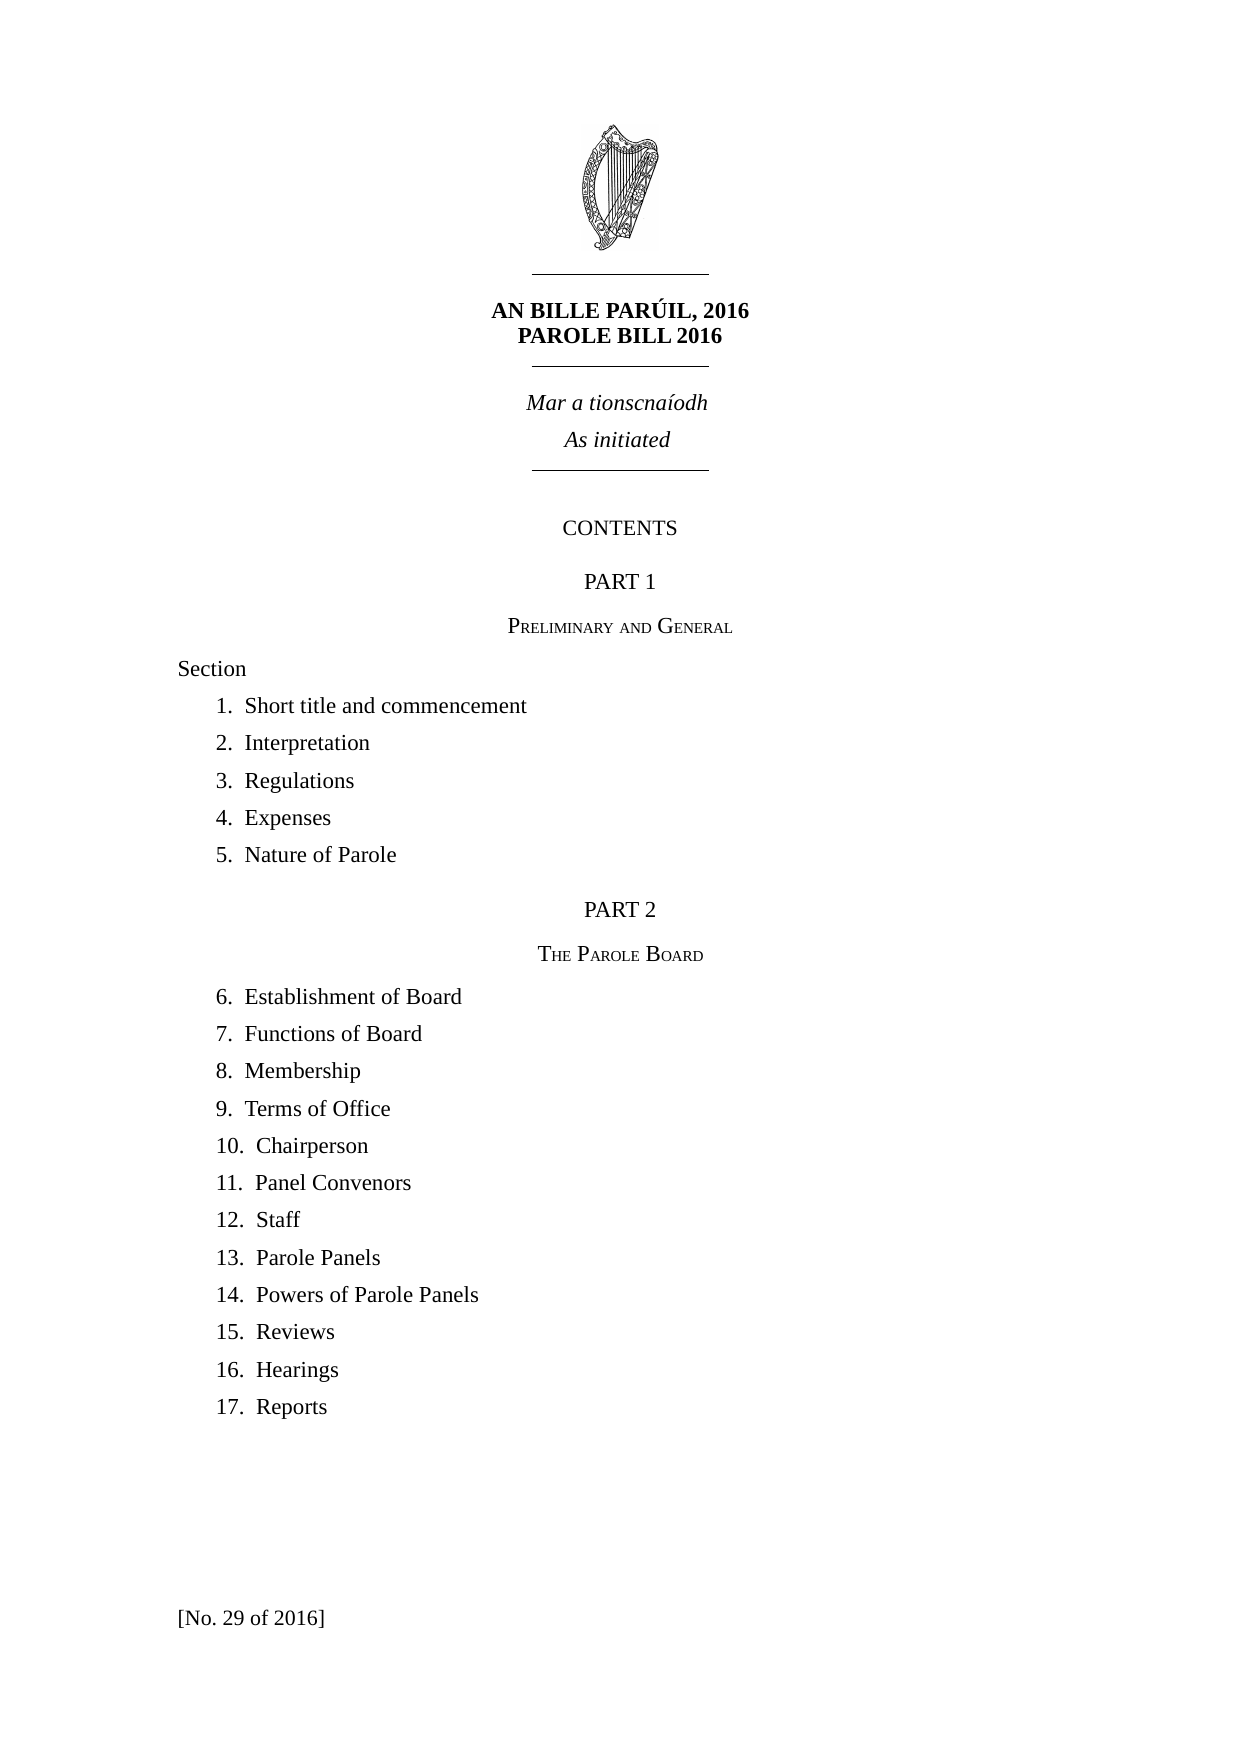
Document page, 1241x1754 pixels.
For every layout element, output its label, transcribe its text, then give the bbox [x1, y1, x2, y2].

text 5. Nature of Parole [216, 842, 1063, 868]
text Mar a tionscnaíodh [177, 389, 1063, 415]
text Section [177, 656, 1063, 681]
text 2. Interpretation [216, 730, 1063, 756]
text PART 2 [177, 897, 1063, 923]
text CONTENTS [177, 516, 1063, 540]
text PART 1 [177, 569, 1063, 595]
text 3. Regulations [216, 768, 1063, 793]
title Parole Bill 2016 [177, 323, 1063, 348]
title An Bille Parúil, 2016 [177, 297, 1063, 323]
text 11. Panel Convenors [216, 1170, 1063, 1196]
title The Parole Board [177, 940, 1063, 966]
text 15. Reviews [216, 1319, 1063, 1345]
text As initiated [177, 427, 1063, 452]
title Preliminary and General [177, 612, 1063, 638]
text 9. Terms of Office [216, 1096, 1063, 1121]
text 7. Functions of Board [216, 1021, 1063, 1046]
text 10. Chairperson [216, 1133, 1063, 1158]
text 6. Establishment of Board [216, 984, 1063, 1009]
text 8. Membership [216, 1058, 1063, 1084]
text 14. Powers of Parole Panels [216, 1282, 1063, 1307]
text 1. Short title and commencement [216, 693, 1063, 718]
text 4. Expenses [216, 805, 1063, 830]
text 13. Parole Panels [216, 1245, 1063, 1270]
picture [295, 117, 945, 257]
text 12. Staff [216, 1207, 1063, 1233]
text 16. Hearings [216, 1357, 1063, 1382]
text 17. Reports [216, 1394, 1063, 1419]
